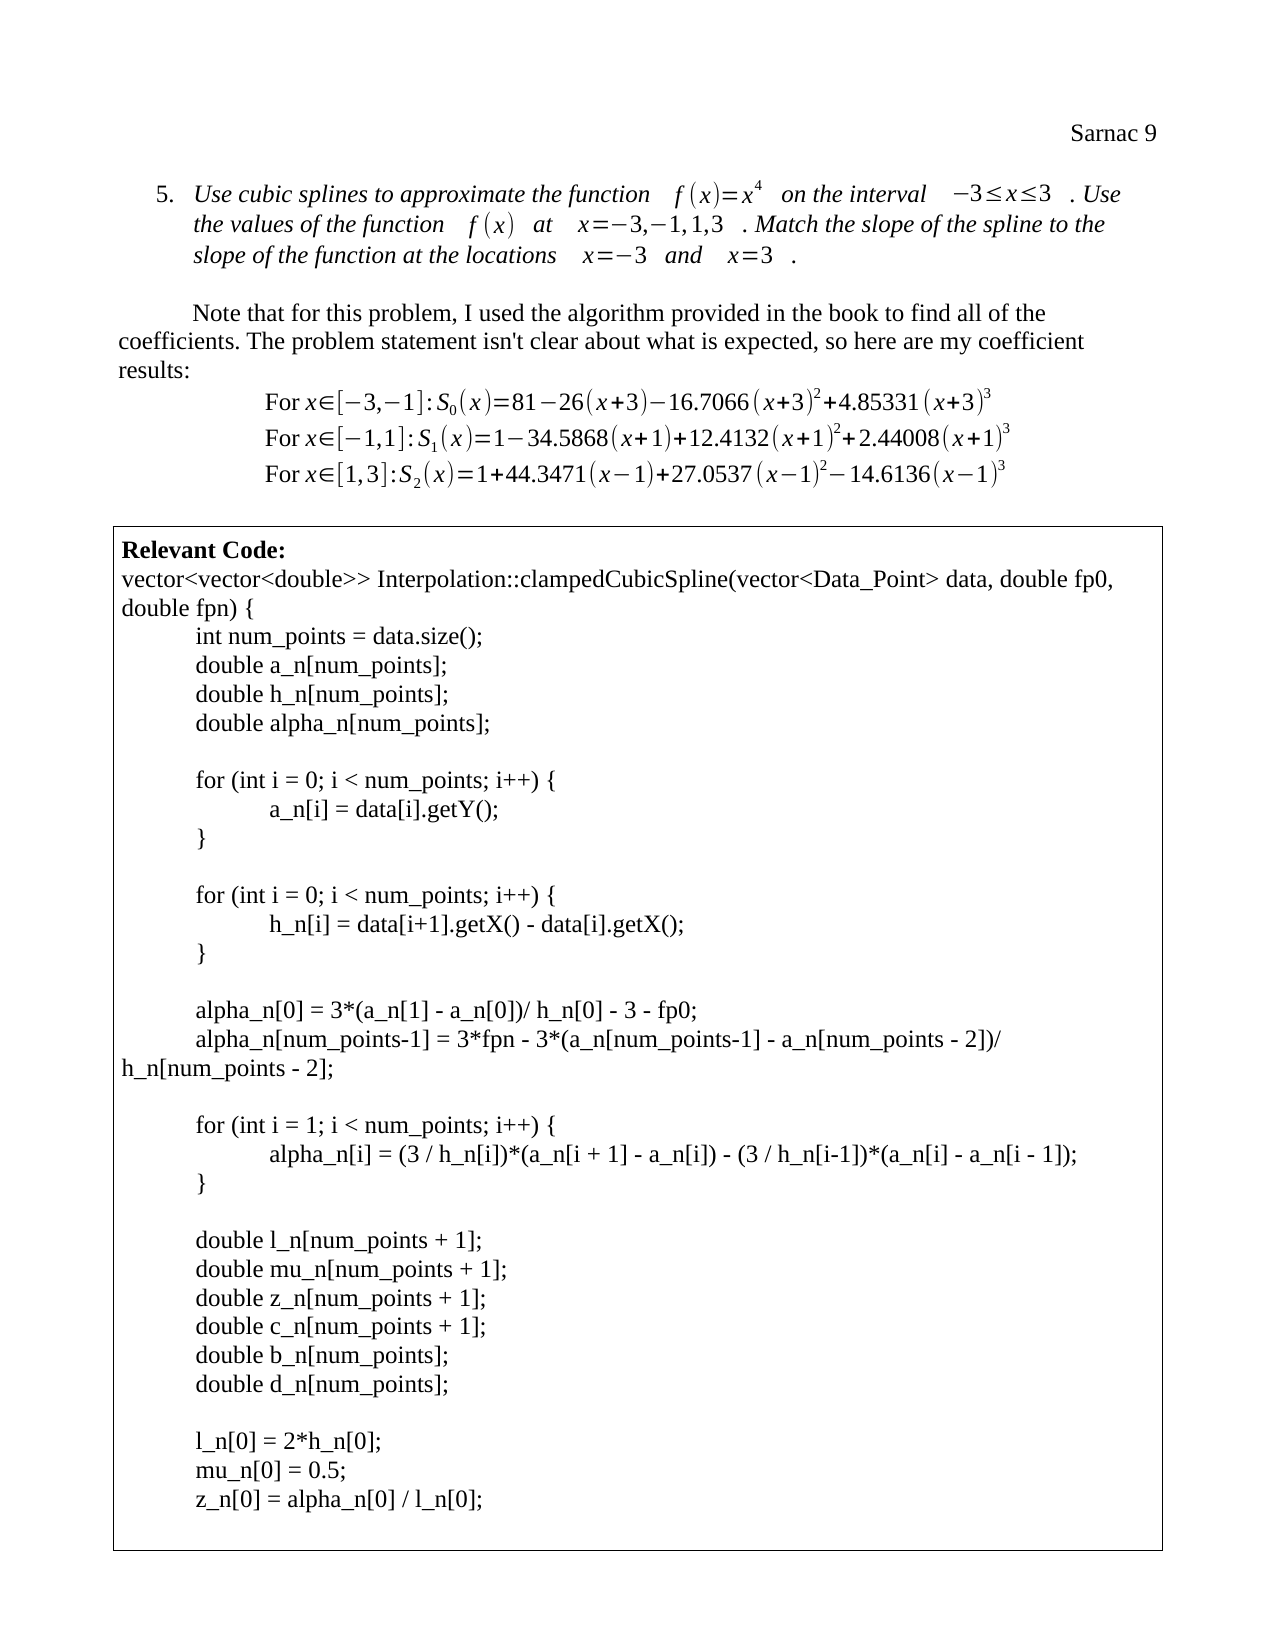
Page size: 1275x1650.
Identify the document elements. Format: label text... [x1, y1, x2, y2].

text } [121, 1168, 1153, 1196]
text vector<vector<double>> Interpolation::clampedCubicSpline(vector<Data_Point> data, double fp0, double fpn) { [121, 564, 1153, 621]
text int num_points = data.size(); [121, 621, 1153, 650]
text for (int i = 0; i < num_points; i++) { [121, 765, 1153, 794]
text double d_n[num_points]; [121, 1369, 1153, 1398]
text double z_n[num_points + 1]; [121, 1283, 1153, 1311]
text a_n[i] = data[i].getY(); [121, 794, 1153, 823]
text double c_n[num_points + 1]; [121, 1311, 1153, 1340]
text l_n[0] = 2*h_n[0]; [121, 1426, 1153, 1455]
text Note that for this problem, I used the algorithm provided in the book to find all of the coefficients. The problem statement isn't clear about what is expected, so here are my coefficient results: [118, 298, 1157, 384]
text } [121, 823, 1153, 851]
text for (int i = 0; i < num_points; i++) { [121, 880, 1153, 909]
text Relevant Code: [121, 535, 1153, 564]
text alpha_n[i] = (3 / h_n[i])*(a_n[i + 1] - a_n[i]) - (3 / h_n[i-1])*(a_n[i] - a_n[i - 1]); [121, 1139, 1153, 1168]
text z_n[0] = alpha_n[0] / l_n[0]; [121, 1484, 1153, 1513]
text double l_n[num_points + 1]; [121, 1225, 1153, 1254]
text h_n[i] = data[i+1].getX() - data[i].getX(); [121, 909, 1153, 938]
text double mu_n[num_points + 1]; [121, 1254, 1153, 1283]
text alpha_n[0] = 3*(a_n[1] - a_n[0])/ h_n[0] - 3 - fp0; [121, 995, 1153, 1024]
text mu_n[0] = 0.5; [121, 1455, 1153, 1484]
text double b_n[num_points]; [121, 1340, 1153, 1369]
text alpha_n[num_points-1] = 3*fpn - 3*(a_n[num_points-1] - a_n[num_points - 2])/ h_n[num_points - 2]; [121, 1024, 1153, 1081]
text double h_n[num_points]; [121, 679, 1153, 708]
text double alpha_n[num_points]; [121, 708, 1153, 736]
text for (int i = 1; i < num_points; i++) { [121, 1110, 1153, 1139]
list Use cubic splines to approximate the function on the interval . Use the values of the function at . Match the slope of the spline to the slope of the function at the locations and . [156, 176, 1157, 269]
text double a_n[num_points]; [121, 650, 1153, 679]
text } [121, 938, 1153, 966]
